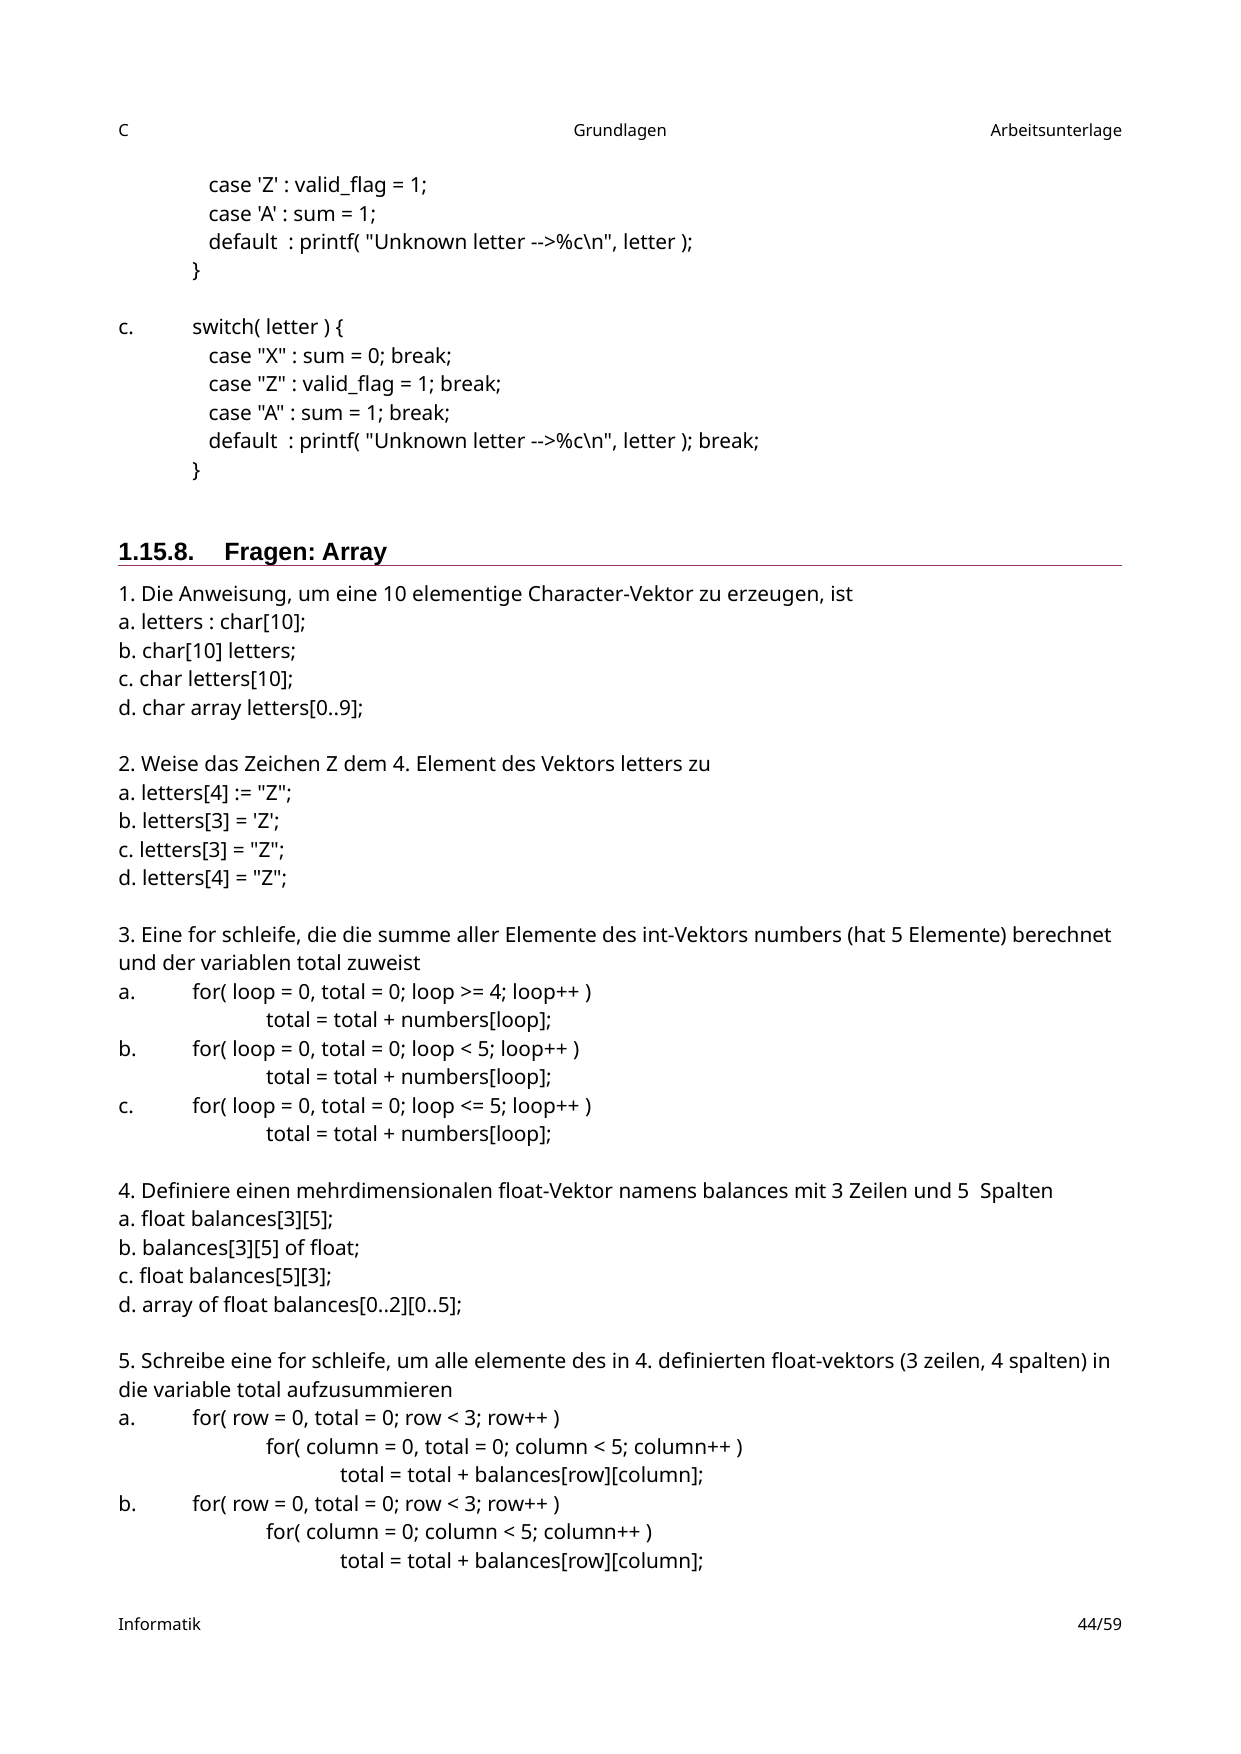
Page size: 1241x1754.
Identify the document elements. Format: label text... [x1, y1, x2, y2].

text c. letters[3] = "Z"; [118, 835, 1122, 863]
text for( column = 0, total = 0; column < 5; column++ ) [118, 1432, 1122, 1460]
text case 'Z' : valid_flag = 1; [118, 170, 1122, 199]
text a. for( row = 0, total = 0; row < 3; row++ ) [118, 1403, 1122, 1432]
text a. for( loop = 0, total = 0; loop >= 4; loop++ ) [118, 977, 1122, 1005]
text case "A" : sum = 1; break; [118, 398, 1122, 426]
text 3. Eine for schleife, die die summe aller Elemente des int-Vektors numbers (hat 5 Elemente) berechnet und der variablen total zuweist [118, 920, 1122, 977]
text total = total + balances[row][column]; [118, 1546, 1122, 1574]
text total = total + numbers[loop]; [118, 1005, 1122, 1034]
text a. letters[4] := "Z"; [118, 778, 1122, 806]
text d. array of float balances[0..2][0..5]; [118, 1290, 1122, 1318]
text } [118, 256, 1122, 284]
text d. letters[4] = "Z"; [118, 863, 1122, 892]
text 4. Definiere einen mehrdimensionalen float-Vektor namens balances mit 3 Zeilen und 5 Spalten [118, 1176, 1122, 1204]
text default : printf( "Unknown letter -->%c\n", letter ); break; [118, 426, 1122, 455]
text for( column = 0; column < 5; column++ ) [118, 1517, 1122, 1546]
text b. for( loop = 0, total = 0; loop < 5; loop++ ) [118, 1034, 1122, 1062]
text case "X" : sum = 0; break; [118, 341, 1122, 369]
text case 'A' : sum = 1; [118, 199, 1122, 227]
subtitle Fragen: Array [118, 537, 1122, 565]
text } [118, 455, 1122, 483]
text d. char array letters[0..9]; [118, 693, 1122, 721]
text total = total + numbers[loop]; [118, 1062, 1122, 1091]
text b. char[10] letters; [118, 636, 1122, 664]
text c. float balances[5][3]; [118, 1261, 1122, 1290]
text case "Z" : valid_flag = 1; break; [118, 369, 1122, 398]
text total = total + numbers[loop]; [118, 1119, 1122, 1148]
text b. for( row = 0, total = 0; row < 3; row++ ) [118, 1489, 1122, 1517]
text 5. Schreibe eine for schleife, um alle elemente des in 4. definierten float-vektors (3 zeilen, 4 spalten) in die variable total aufzusummieren [118, 1347, 1122, 1403]
text c. char letters[10]; [118, 664, 1122, 693]
text default : printf( "Unknown letter -->%c\n", letter ); [118, 227, 1122, 256]
text a. letters : char[10]; [118, 607, 1122, 636]
text c. switch( letter ) { [118, 312, 1122, 341]
text b. balances[3][5] of float; [118, 1233, 1122, 1261]
text b. letters[3] = 'Z'; [118, 806, 1122, 835]
text total = total + balances[row][column]; [118, 1460, 1122, 1489]
text a. float balances[3][5]; [118, 1204, 1122, 1233]
text 1. Die Anweisung, um eine 10 elementige Character-Vektor zu erzeugen, ist [118, 579, 1122, 607]
text c. for( loop = 0, total = 0; loop <= 5; loop++ ) [118, 1091, 1122, 1119]
text 2. Weise das Zeichen Z dem 4. Element des Vektors letters zu [118, 749, 1122, 778]
